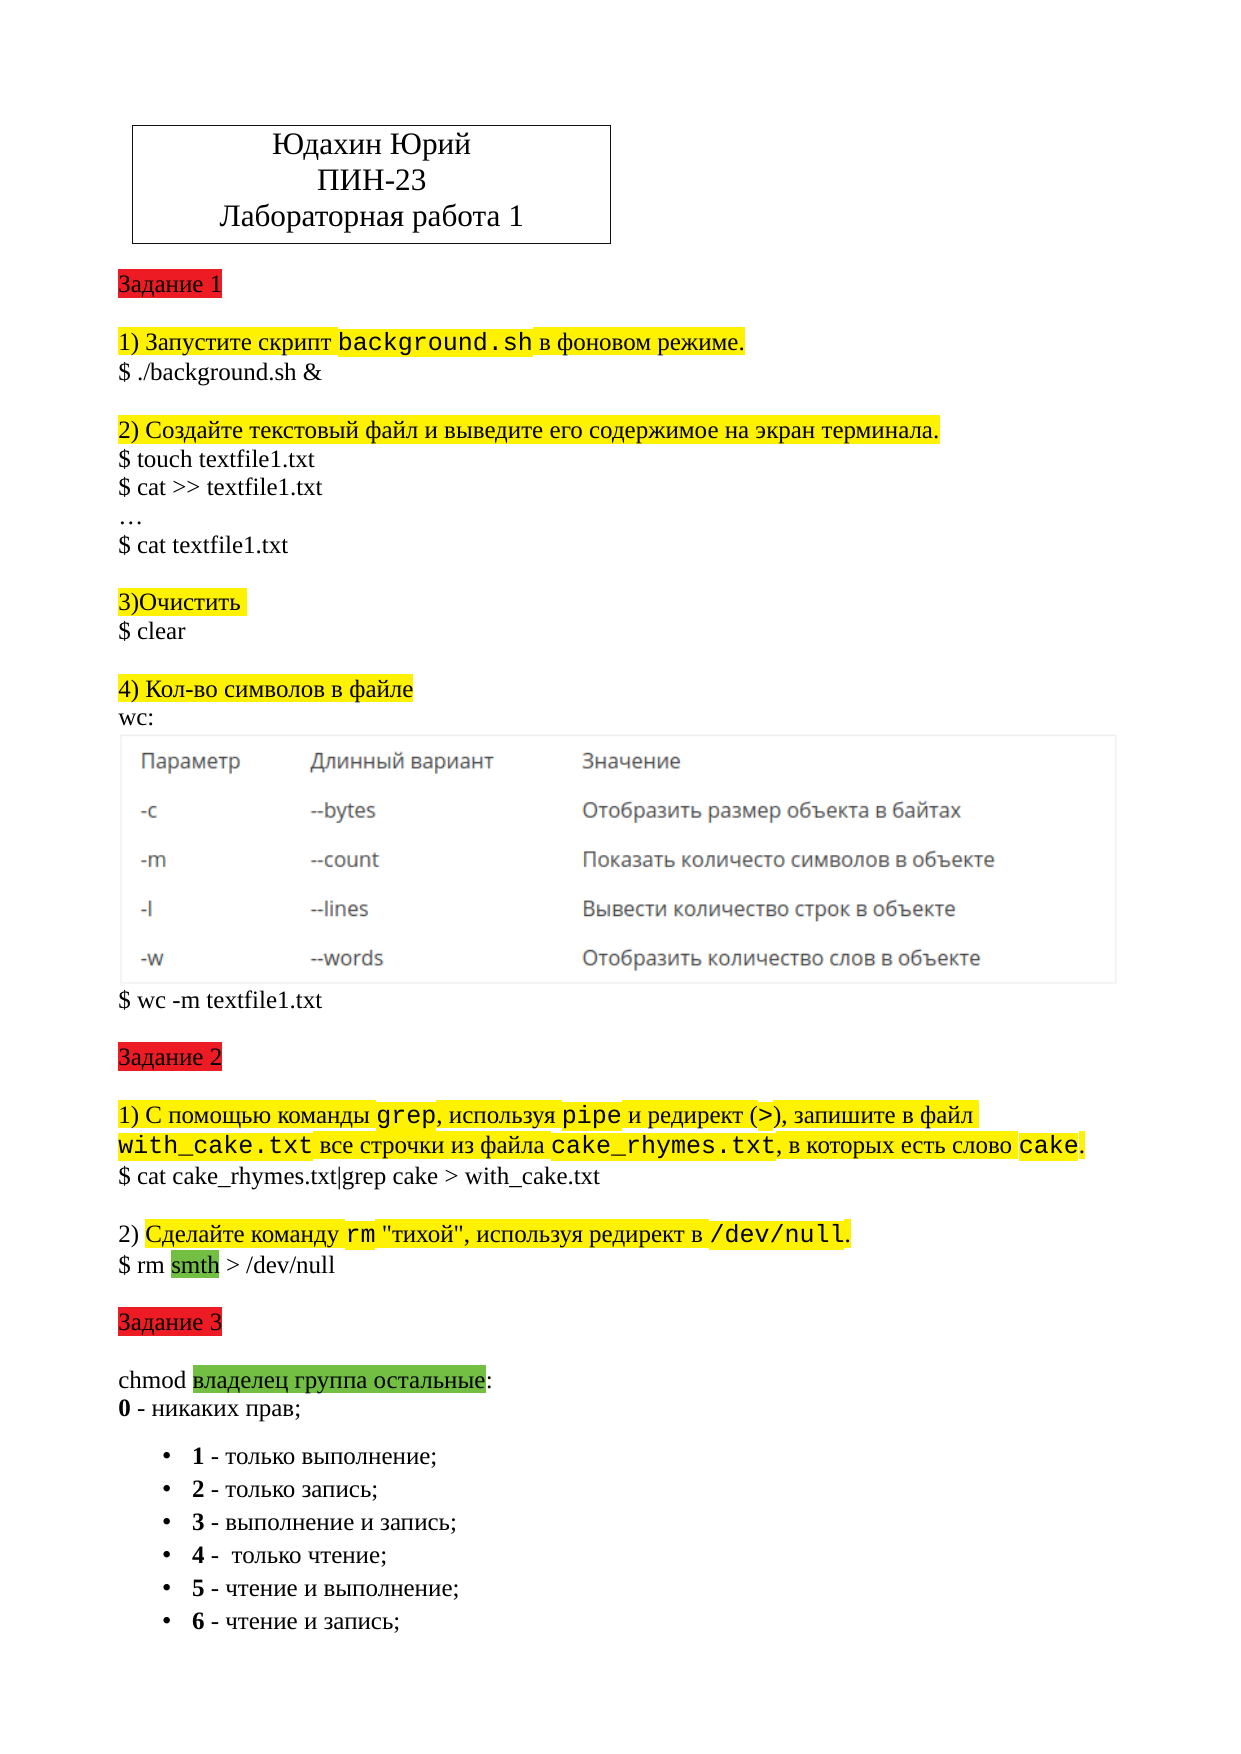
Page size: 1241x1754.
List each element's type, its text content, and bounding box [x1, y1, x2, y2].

list 1 - только выполнение; [162, 1441, 1122, 1470]
text $ cat >> textfile1.txt [118, 472, 1122, 501]
text $ wc -m textfile1.txt [118, 985, 1122, 1013]
list 2 - только запись; [162, 1474, 1122, 1503]
list 4 - только чтение; [162, 1540, 1122, 1569]
text chmod владелец группа остальные: [118, 1365, 1122, 1393]
text Задание 3 [118, 1307, 1122, 1336]
text $ cat textfile1.txt [118, 530, 1122, 559]
text 2) Сделайте команду rm "тихой", используя редирект в /dev/null. [118, 1219, 1122, 1250]
text wc: [118, 702, 1122, 731]
text $ clear [118, 616, 1122, 645]
text $ cat cake_rhymes.txt|grep cake > with_cake.txt [118, 1161, 1122, 1190]
text $ ./background.sh & [118, 357, 1122, 386]
text 3)Очистить [118, 587, 1122, 616]
picture [118, 731, 1123, 985]
text 4) Кол-во символов в файле [118, 674, 1122, 702]
text $ touch textfile1.txt [118, 444, 1122, 472]
text … [118, 501, 1122, 530]
list 3 - выполнение и запись; [162, 1507, 1122, 1536]
text 2) Создайте текстовый файл и выведите его содержимое на экран терминала. [118, 415, 1122, 444]
text 0 - никаких прав; [118, 1393, 1122, 1422]
list 6 - чтение и запись; [162, 1606, 1122, 1635]
text $ rm smth > /dev/null [118, 1250, 1122, 1278]
text Задание 1 [118, 269, 1122, 298]
text 1) С помощью команды grep, используя pipe и редирект (>), запишите в файл with_cake.txt все строчки из файла cake_rhymes.txt, в которых есть слово cake. [118, 1100, 1122, 1161]
text 1) Запустите скрипт background.sh в фоновом режиме. [118, 327, 1122, 357]
list 5 - чтение и выполнение; [162, 1573, 1122, 1602]
text Задание 2 [118, 1042, 1122, 1071]
